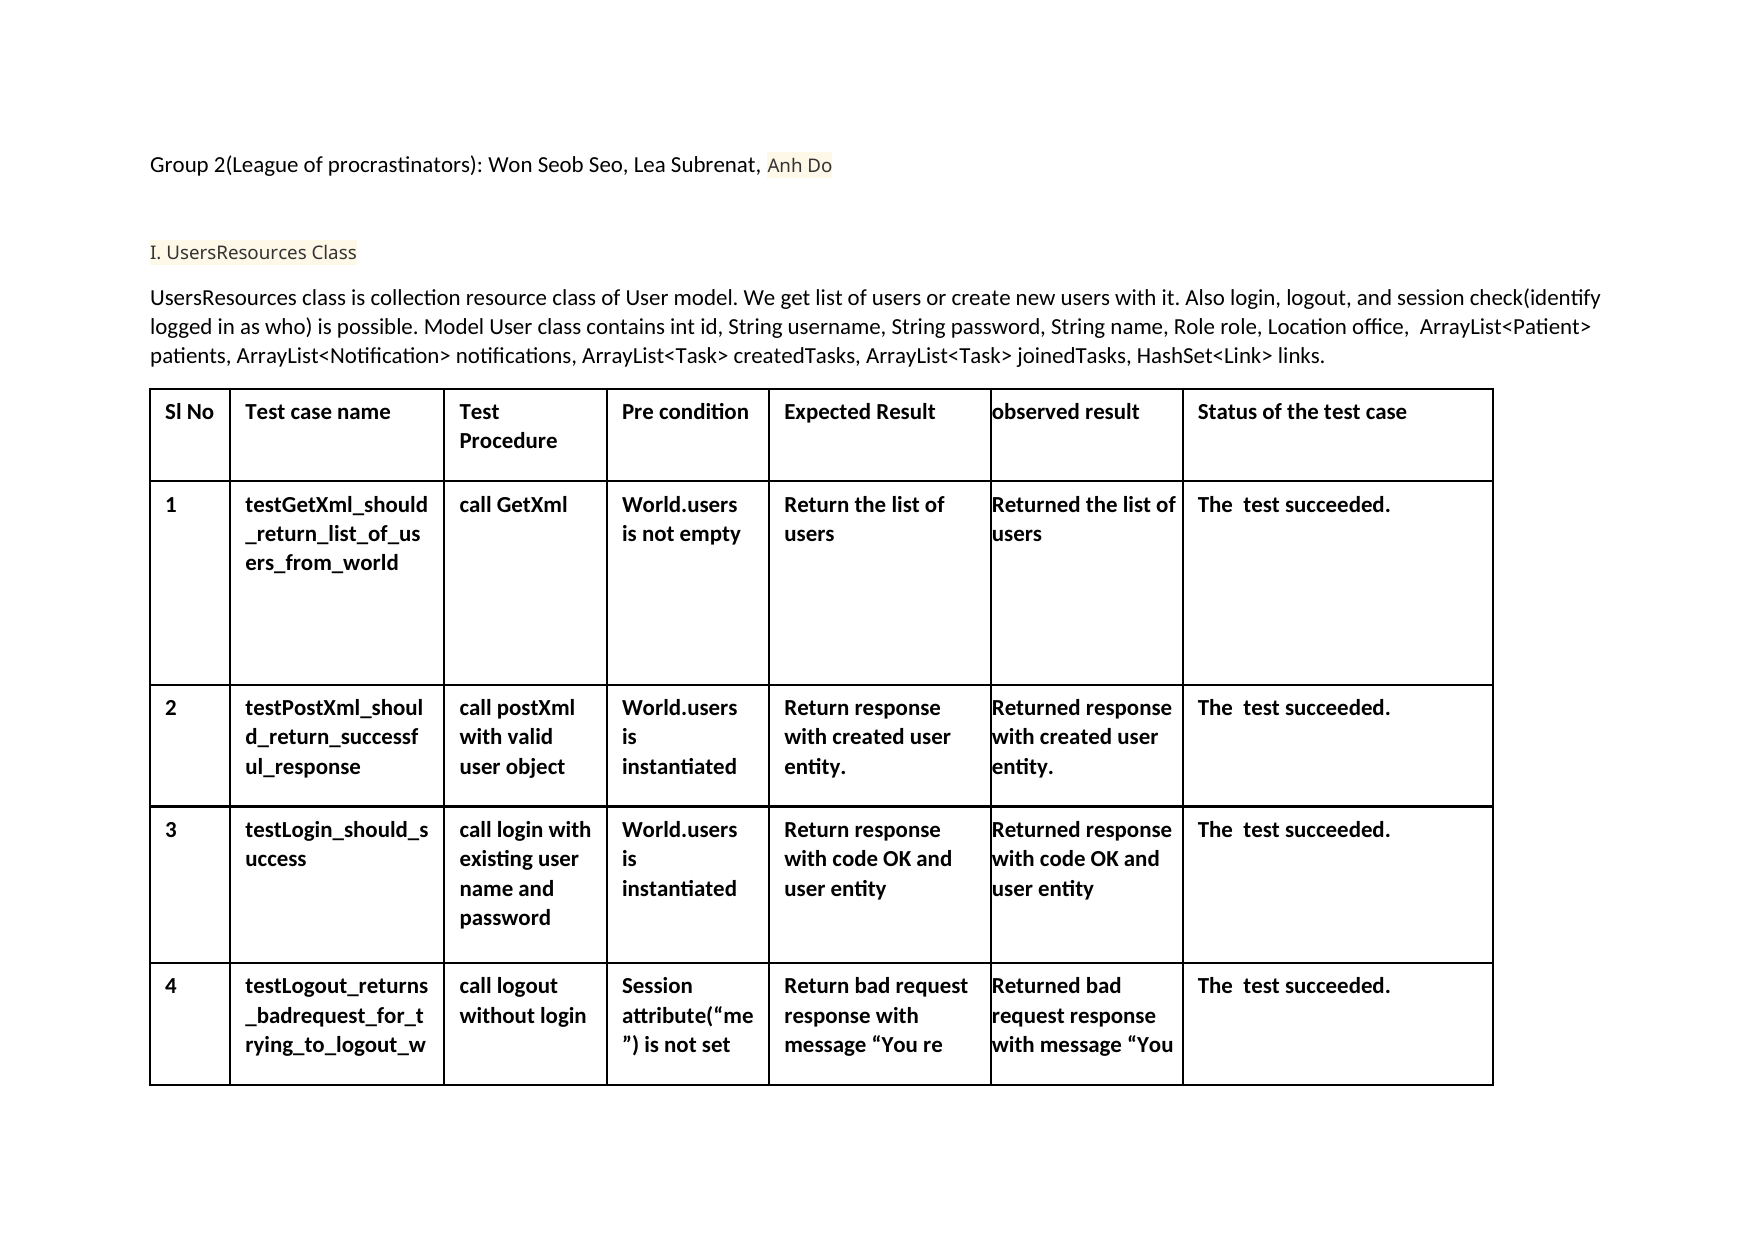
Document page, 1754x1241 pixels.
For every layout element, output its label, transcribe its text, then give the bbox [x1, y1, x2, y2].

table_cell World.users is not empty [608, 482, 768, 683]
table_cell World.users is instantiated [608, 808, 768, 962]
table_cell call login with existing user name and password [445, 808, 606, 962]
table_cell Returned bad request response with message “You [992, 964, 1182, 1084]
table_cell Returned the list of users [992, 482, 1182, 683]
table_cell testLogin_should_success [231, 808, 443, 962]
table_cell Return response with code OK and user entity [770, 808, 990, 962]
table_cell testPostXml_should_return_successful_response [231, 686, 443, 805]
table_cell call GetXml [445, 482, 606, 683]
table_cell call postXml with valid user object [445, 686, 606, 805]
text Group 2(League of procrastinators): Won Seob Seo, Lea Subrenat, Anh Do [150, 150, 1604, 178]
table_cell testGetXml_should_return_list_of_users_from_world [231, 482, 443, 683]
table_header Test Procedure [445, 390, 606, 480]
table_cell World.users is instantiated [608, 686, 768, 805]
table_header observed result [992, 390, 1182, 480]
table_cell Return the list of users [770, 482, 990, 683]
table_cell Return response with created user entity. [770, 686, 990, 805]
table_header Expected Result [770, 390, 990, 480]
text UsersResources class is collection resource class of User model. We get list of users or create new users with it. Also login, logout, and session check(identify logged in as who) is possible. Model User class contains int id, String username, String password, String name, Role role, Location office, ArrayList<Patient> patients, ArrayList<Notification> notifications, ArrayList<Task> createdTasks, ArrayList<Task> joinedTasks, HashSet<Link> links. [150, 283, 1604, 370]
table_header Status of the test case [1184, 390, 1492, 480]
table_cell 1 [151, 482, 229, 683]
table_header Sl No [151, 390, 229, 480]
table_header Pre condition [608, 390, 768, 480]
table_cell Returned response with created user entity. [992, 686, 1182, 805]
table_cell Returned response with code OK and user entity [992, 808, 1182, 962]
table_cell call logout without login [445, 964, 606, 1084]
table_cell 2 [151, 686, 229, 805]
table_cell 3 [151, 808, 229, 962]
table_cell The test succeeded. [1184, 808, 1492, 962]
table_cell testLogout_returns_badrequest_for_trying_to_logout_w [231, 964, 443, 1084]
table_cell The test succeeded. [1184, 482, 1492, 683]
table_cell The test succeeded. [1184, 964, 1492, 1084]
table_cell Session attribute(“me”) is not set [608, 964, 768, 1084]
table_cell The test succeeded. [1184, 686, 1492, 805]
table_cell 4 [151, 964, 229, 1084]
table_cell Return bad request response with message “You re [770, 964, 990, 1084]
text I. UsersResources Class [150, 239, 1604, 265]
table_header Test case name [231, 390, 443, 480]
